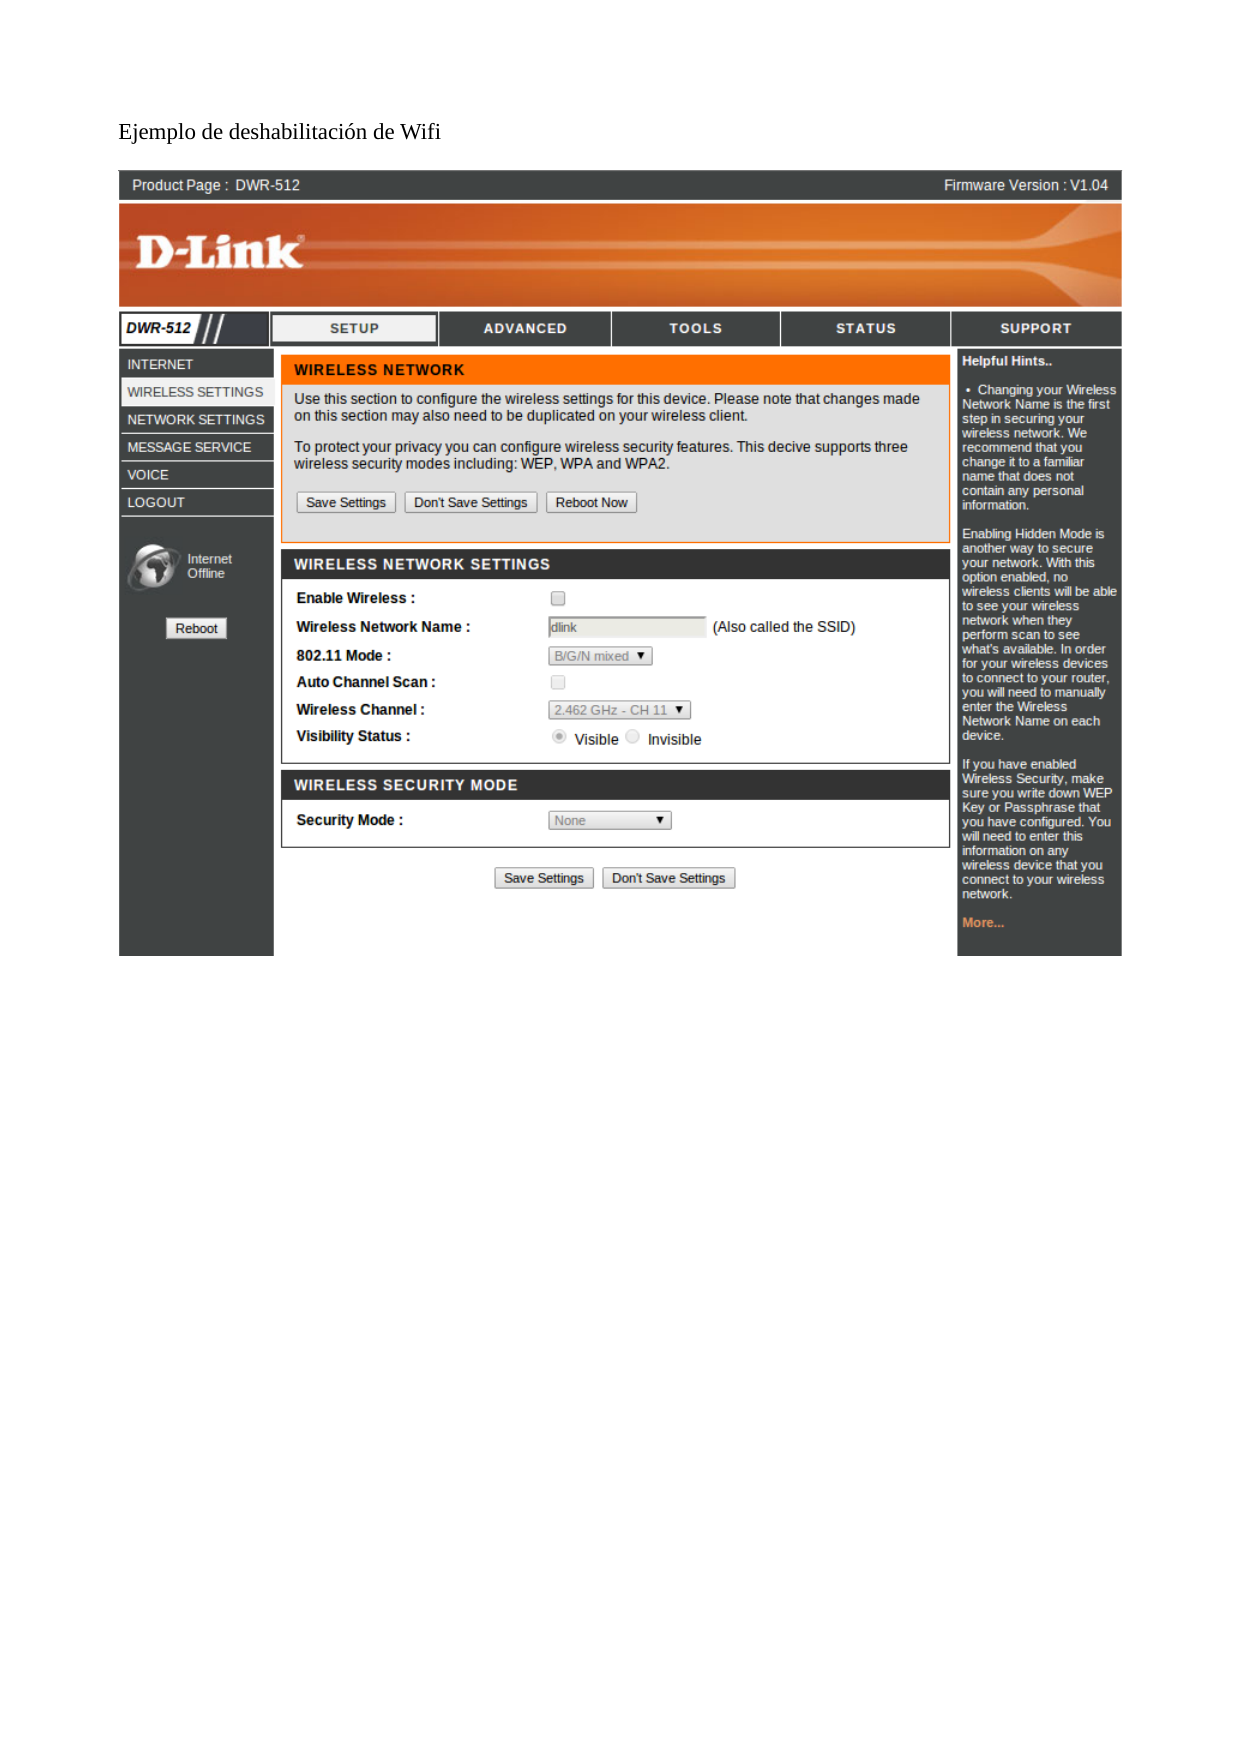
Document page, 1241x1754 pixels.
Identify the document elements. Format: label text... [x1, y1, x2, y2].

text Ejemplo de deshabilitación de Wifi [118, 118, 1122, 144]
picture [118, 170, 1123, 956]
